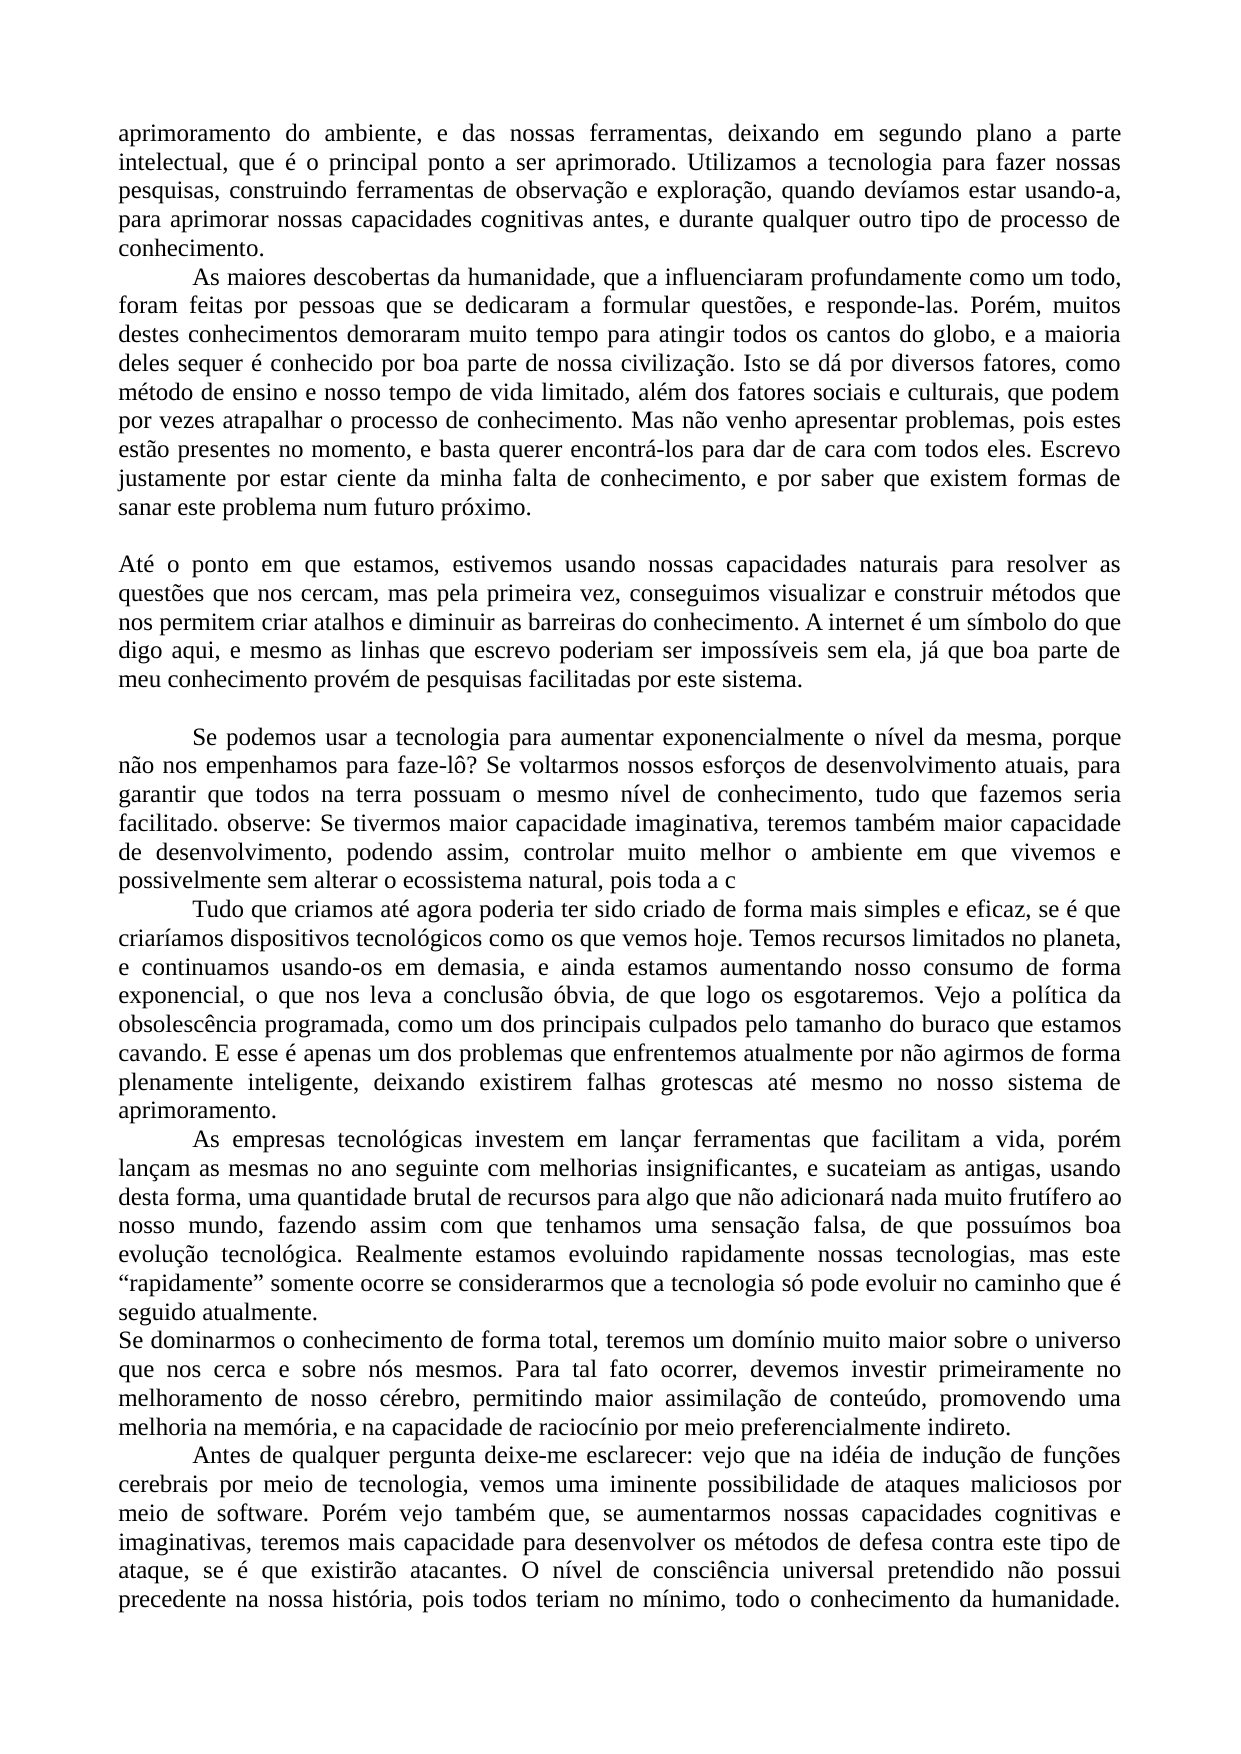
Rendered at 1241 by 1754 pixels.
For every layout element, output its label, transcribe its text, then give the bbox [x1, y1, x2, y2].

text Se dominarmos o conhecimento de forma total, teremos um domínio muito maior sobre o universo que nos cerca e sobre nós mesmos. Para tal fato ocorrer, devemos investir primeiramente no melhoramento de nosso cérebro, permitindo maior assimilação de conteúdo, promovendo uma melhoria na memória, e na capacidade de raciocínio por meio preferencialmente indireto. Antes de qualquer pergunta deixe-me esclarecer: vejo que na idéia de indução de funções cerebrais por meio de tecnologia, vemos uma iminente possibilidade de ataques maliciosos por meio de software. Porém vejo também que, se aumentarmos nossas capacidades cognitivas e imaginativas, teremos mais capacidade para desenvolver os métodos de defesa contra este tipo de ataque, se é que existirão atacantes. O nível de consciência universal pretendido não possui precedente na nossa história, pois todos teriam no mínimo, todo o conhecimento da humanidade. [118, 1326, 1122, 1613]
text aprimoramento do ambiente, e das nossas ferramentas, deixando em segundo plano a parte intelectual, que é o principal ponto a ser aprimorado. Utilizamos a tecnologia para fazer nossas pesquisas, construindo ferramentas de observação e exploração, quando devíamos estar usando-a, para aprimorar nossas capacidades cognitivas antes, e durante qualquer outro tipo de processo de conhecimento. As maiores descobertas da humanidade, que a influenciaram profundamente como um todo, foram feitas por pessoas que se dedicaram a formular questões, e responde-las. Porém, muitos destes conhecimentos demoraram muito tempo para atingir todos os cantos do globo, e a maioria deles sequer é conhecido por boa parte de nossa civilização. Isto se dá por diversos fatores, como método de ensino e nosso tempo de vida limitado, além dos fatores sociais e culturais, que podem por vezes atrapalhar o processo de conhecimento. Mas não venho apresentar problemas, pois estes estão presentes no momento, e basta querer encontrá-los para dar de cara com todos eles. Escrevo justamente por estar ciente da minha falta de conhecimento, e por saber que existem formas de sanar este problema num futuro próximo. [118, 118, 1122, 549]
text Se podemos usar a tecnologia para aumentar exponencialmente o nível da mesma, porque não nos empenhamos para faze-lô? Se voltarmos nossos esforços de desenvolvimento atuais, para garantir que todos na terra possuam o mesmo nível de conhecimento, tudo que fazemos seria facilitado. observe: Se tivermos maior capacidade imaginativa, teremos também maior capacidade de desenvolvimento, podendo assim, controlar muito melhor o ambiente em que vivemos e possivelmente sem alterar o ecossistema natural, pois toda a c Tudo que criamos até agora poderia ter sido criado de forma mais simples e eficaz, se é que criaríamos dispositivos tecnológicos como os que vemos hoje. Temos recursos limitados no planeta, e continuamos usando-os em demasia, e ainda estamos aumentando nosso consumo de forma exponencial, o que nos leva a conclusão óbvia, de que logo os esgotaremos. Vejo a política da obsolescência programada, como um dos principais culpados pelo tamanho do buraco que estamos cavando. E esse é apenas um dos problemas que enfrentemos atualmente por não agirmos de forma plenamente inteligente, deixando existirem falhas grotescas até mesmo no nosso sistema de aprimoramento. As empresas tecnológicas investem em lançar ferramentas que facilitam a vida, porém lançam as mesmas no ano seguinte com melhorias insignificantes, e sucateiam as antigas, usando desta forma, uma quantidade brutal de recursos para algo que não adicionará nada muito frutífero ao nosso mundo, fazendo assim com que tenhamos uma sensação falsa, de que possuímos boa evolução tecnológica. Realmente estamos evoluindo rapidamente nossas tecnologias, mas este “rapidamente” somente ocorre se considerarmos que a tecnologia só pode evoluir no caminho que é seguido atualmente. [118, 693, 1122, 1326]
text Até o ponto em que estamos, estivemos usando nossas capacidades naturais para resolver as questões que nos cercam, mas pela primeira vez, conseguimos visualizar e construir métodos que nos permitem criar atalhos e diminuir as barreiras do conhecimento. A internet é um símbolo do que digo aqui, e mesmo as linhas que escrevo poderiam ser impossíveis sem ela, já que boa parte de meu conhecimento provém de pesquisas facilitadas por este sistema. [118, 549, 1122, 693]
